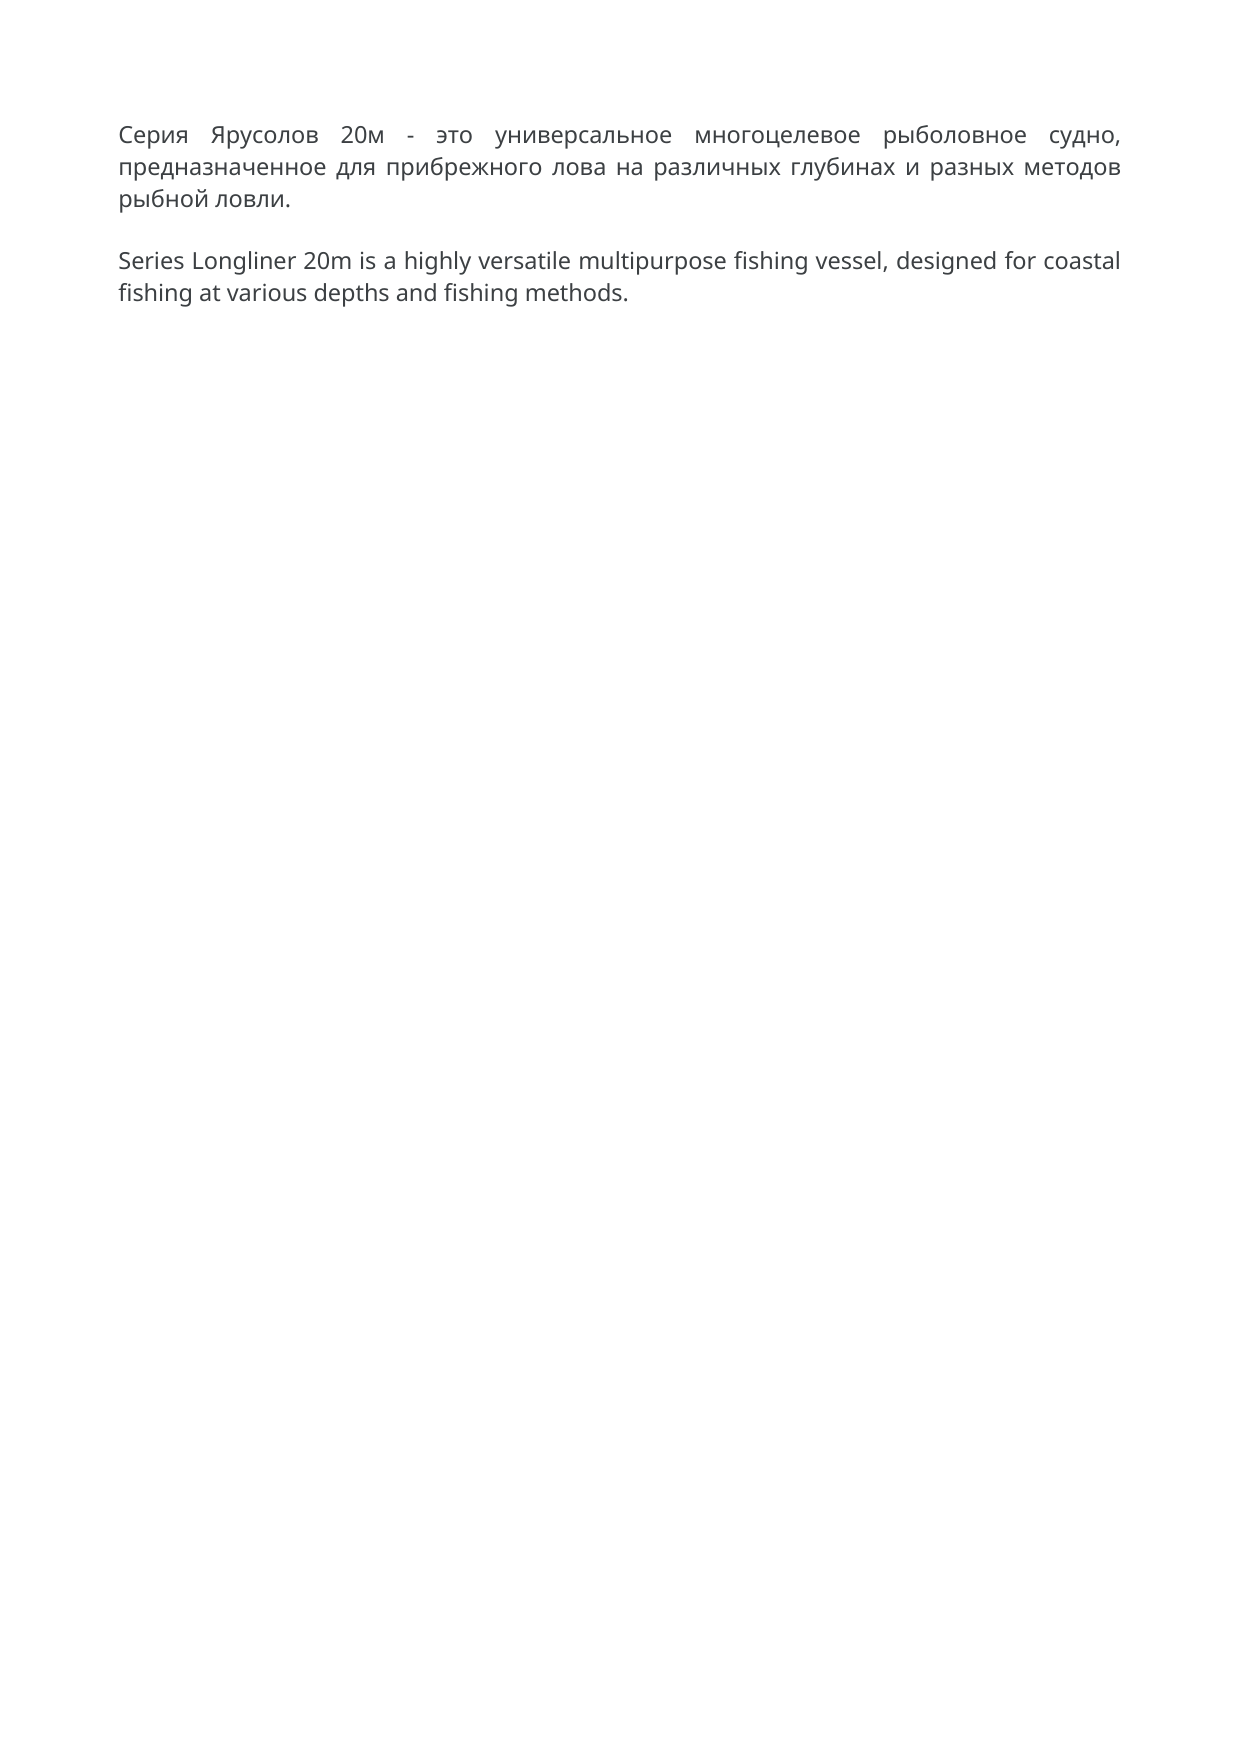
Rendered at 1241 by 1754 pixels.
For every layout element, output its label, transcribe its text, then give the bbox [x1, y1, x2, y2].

text Серия Ярусолов 20м - это универсальное многоцелевое рыболовное судно, предназначенное для прибрежного лова на различных глубинах и разных методов рыбной ловли. [118, 118, 1122, 214]
text Series Longliner 20m is a highly versatile multipurpose fishing vessel, designed for coastal fishing at various depths and fishing methods. [118, 244, 1122, 308]
